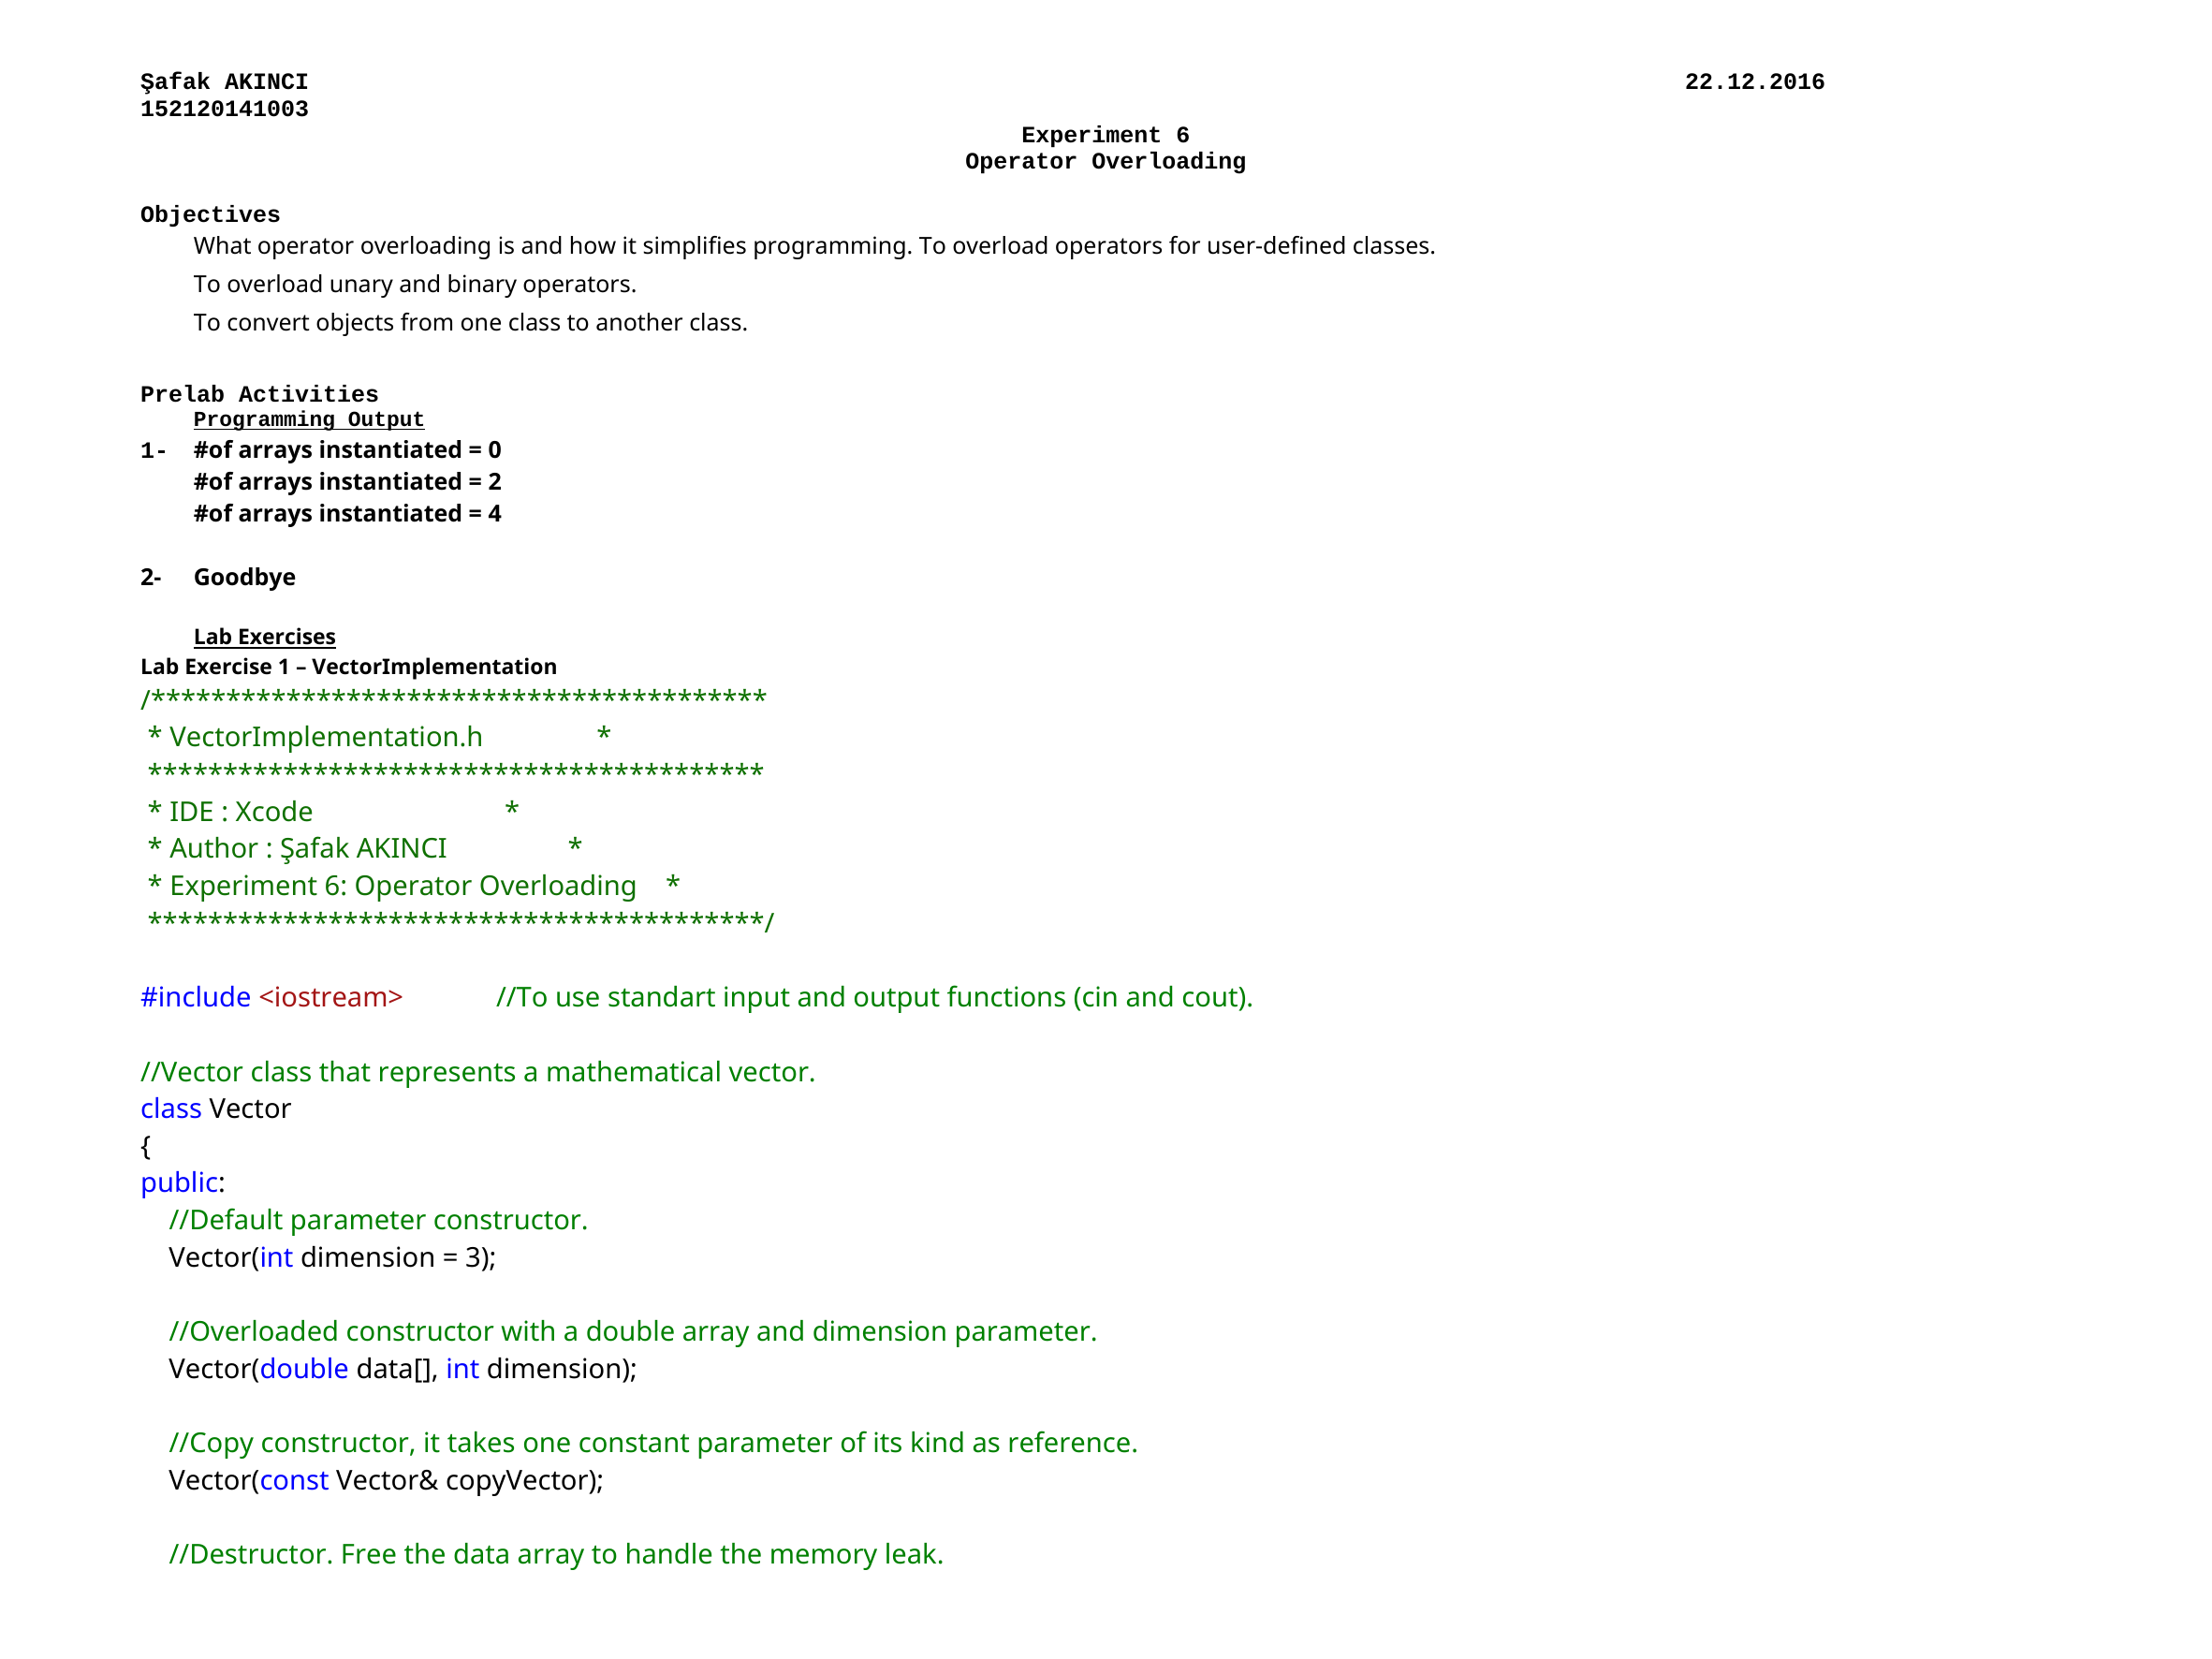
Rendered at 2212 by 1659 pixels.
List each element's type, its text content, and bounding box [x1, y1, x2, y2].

text //Overloaded constructor with a double array and dimension parameter. [140, 1313, 2071, 1349]
text 152120141003 [140, 96, 2071, 124]
text 2- Goodbye [140, 561, 2071, 593]
text //Destructor. Free the data array to handle the memory leak. [140, 1535, 2071, 1572]
text //Vector class that represents a mathematical vector. [140, 1052, 2071, 1089]
text #include <iostream> //To use standart input and output functions (cin and cout). [140, 977, 2071, 1015]
text To overload unary and binary operators. [140, 268, 2071, 300]
text public: [140, 1164, 2071, 1200]
text /***************************************** [140, 681, 2071, 718]
text Prelab Activities [140, 382, 2071, 409]
text { [140, 1126, 2071, 1164]
text * VectorImplementation.h * [140, 718, 2071, 755]
text //Copy constructor, it takes one constant parameter of its kind as reference. [140, 1424, 2071, 1461]
text #of arrays instantiated = 4 [140, 497, 2071, 529]
text * Experiment 6: Operator Overloading * [140, 866, 2071, 903]
text Şafak AKINCI 22.12.2016 [140, 70, 2071, 96]
text Lab Exercise 1 – VectorImplementation [140, 652, 2071, 681]
text Experiment 6 [140, 124, 2071, 150]
text //Default parameter constructor. [140, 1200, 2071, 1238]
text #of arrays instantiated = 2 [140, 465, 2071, 497]
text To convert objects from one class to another class. [140, 306, 2071, 338]
text *****************************************/ [140, 903, 2071, 941]
text Objectives [140, 203, 2071, 229]
text Vector(int dimension = 3); [140, 1238, 2071, 1275]
text Vector(const Vector& copyVector); [140, 1461, 2071, 1498]
text * IDE : Xcode * [140, 792, 2071, 830]
text Vector(double data[], int dimension); [140, 1349, 2071, 1387]
text * Author : Şafak AKINCI * [140, 830, 2071, 866]
text 1- #of arrays instantiated = 0 [140, 433, 2071, 465]
text Lab Exercises [140, 622, 2071, 652]
text What operator overloading is and how it simplifies programming. To overload operators for user-defined classes. [140, 229, 2071, 261]
text ***************************************** [140, 755, 2071, 792]
text class Vector [140, 1089, 2071, 1126]
text Programming Output [140, 409, 2071, 433]
text Operator Overloading [140, 150, 2071, 176]
